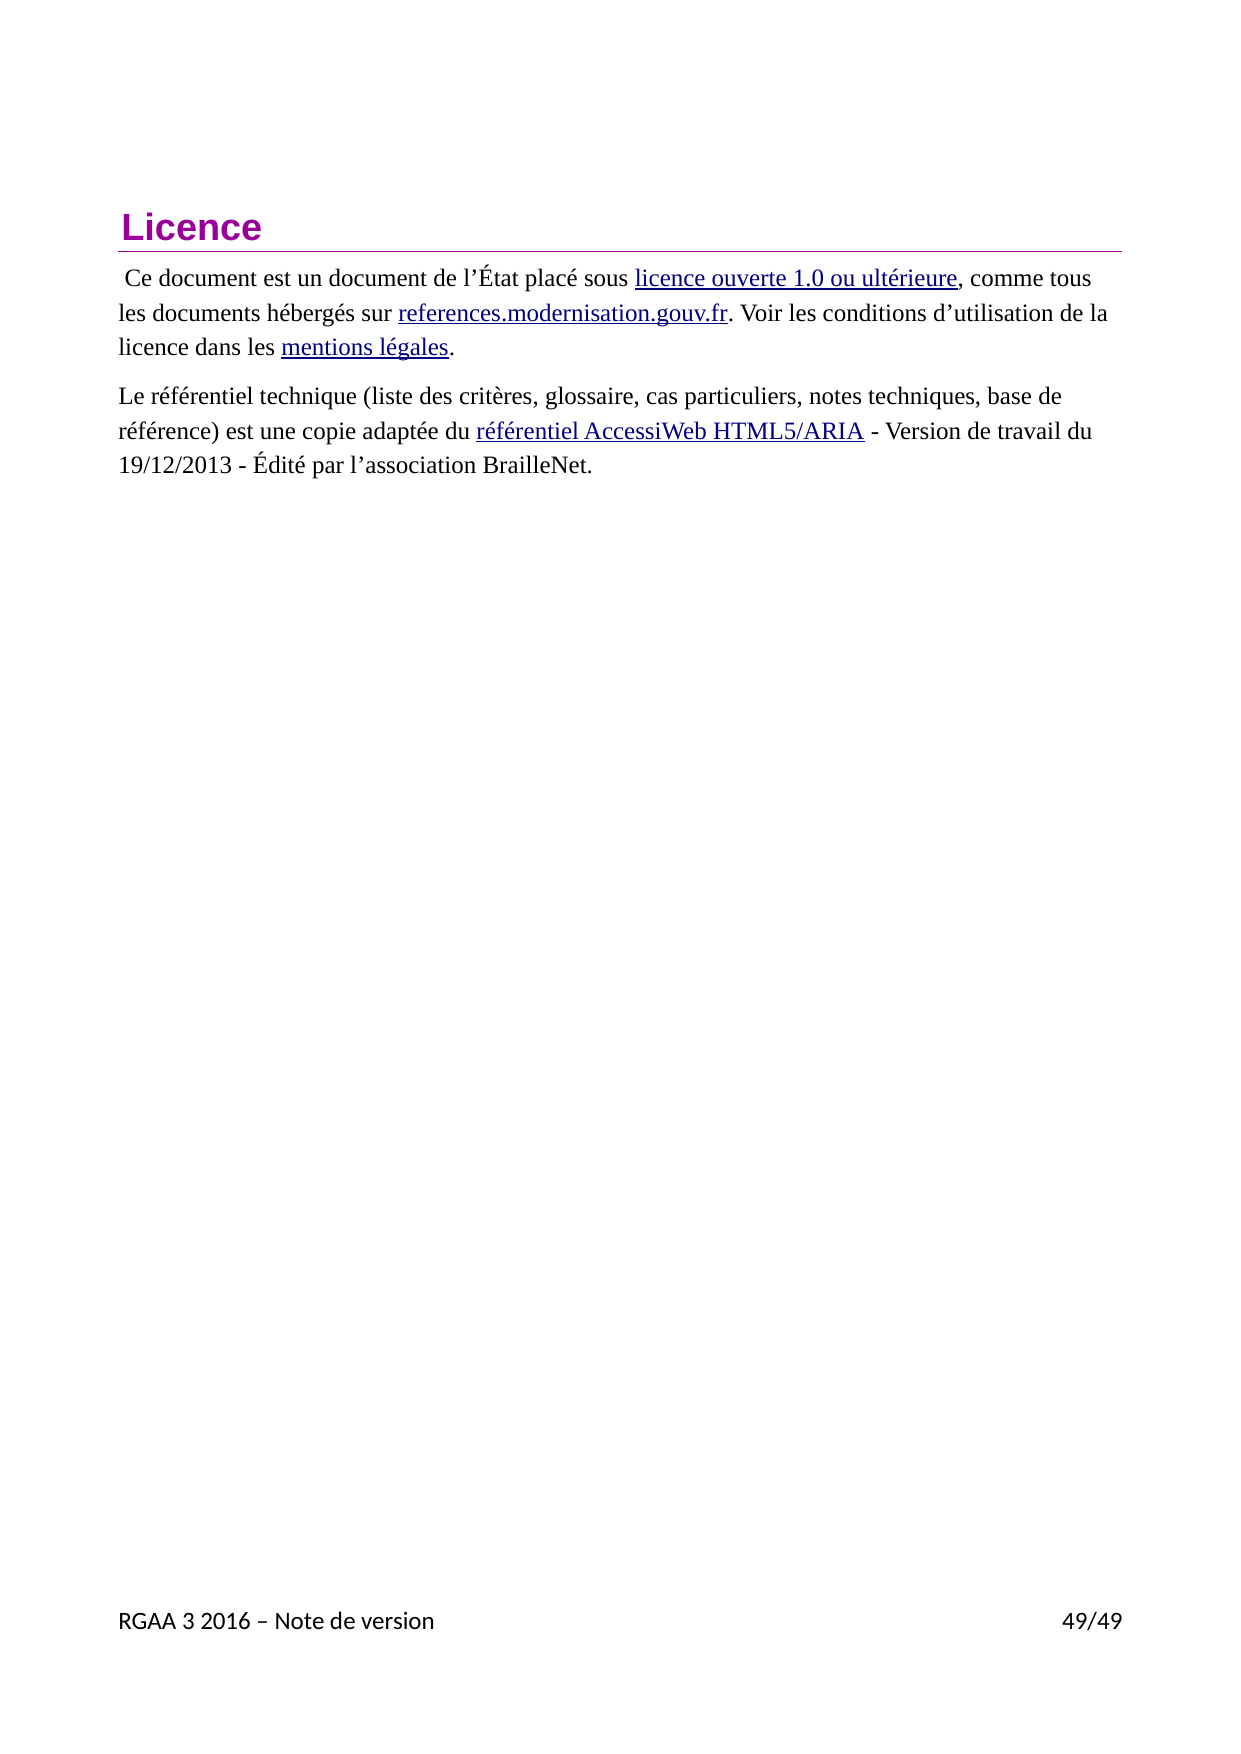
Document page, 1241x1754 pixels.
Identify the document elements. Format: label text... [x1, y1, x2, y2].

subtitle Licence [118, 201, 1122, 251]
text Le référentiel technique (liste des critères, glossaire, cas particuliers, notes techniques, base de référence) est une copie adaptée du référentiel AccessiWeb HTML5/ARIA - Version de travail du 19/12/2013 - Édité par l’association BrailleNet. [118, 381, 1122, 479]
text Ce document est un document de l’État placé sous licence ouverte 1.0 ou ultérieure, comme tous les documents hébergés sur references.modernisation.gouv.fr. Voir les conditions d’utilisation de la licence dans les mentions légales. [118, 263, 1122, 361]
